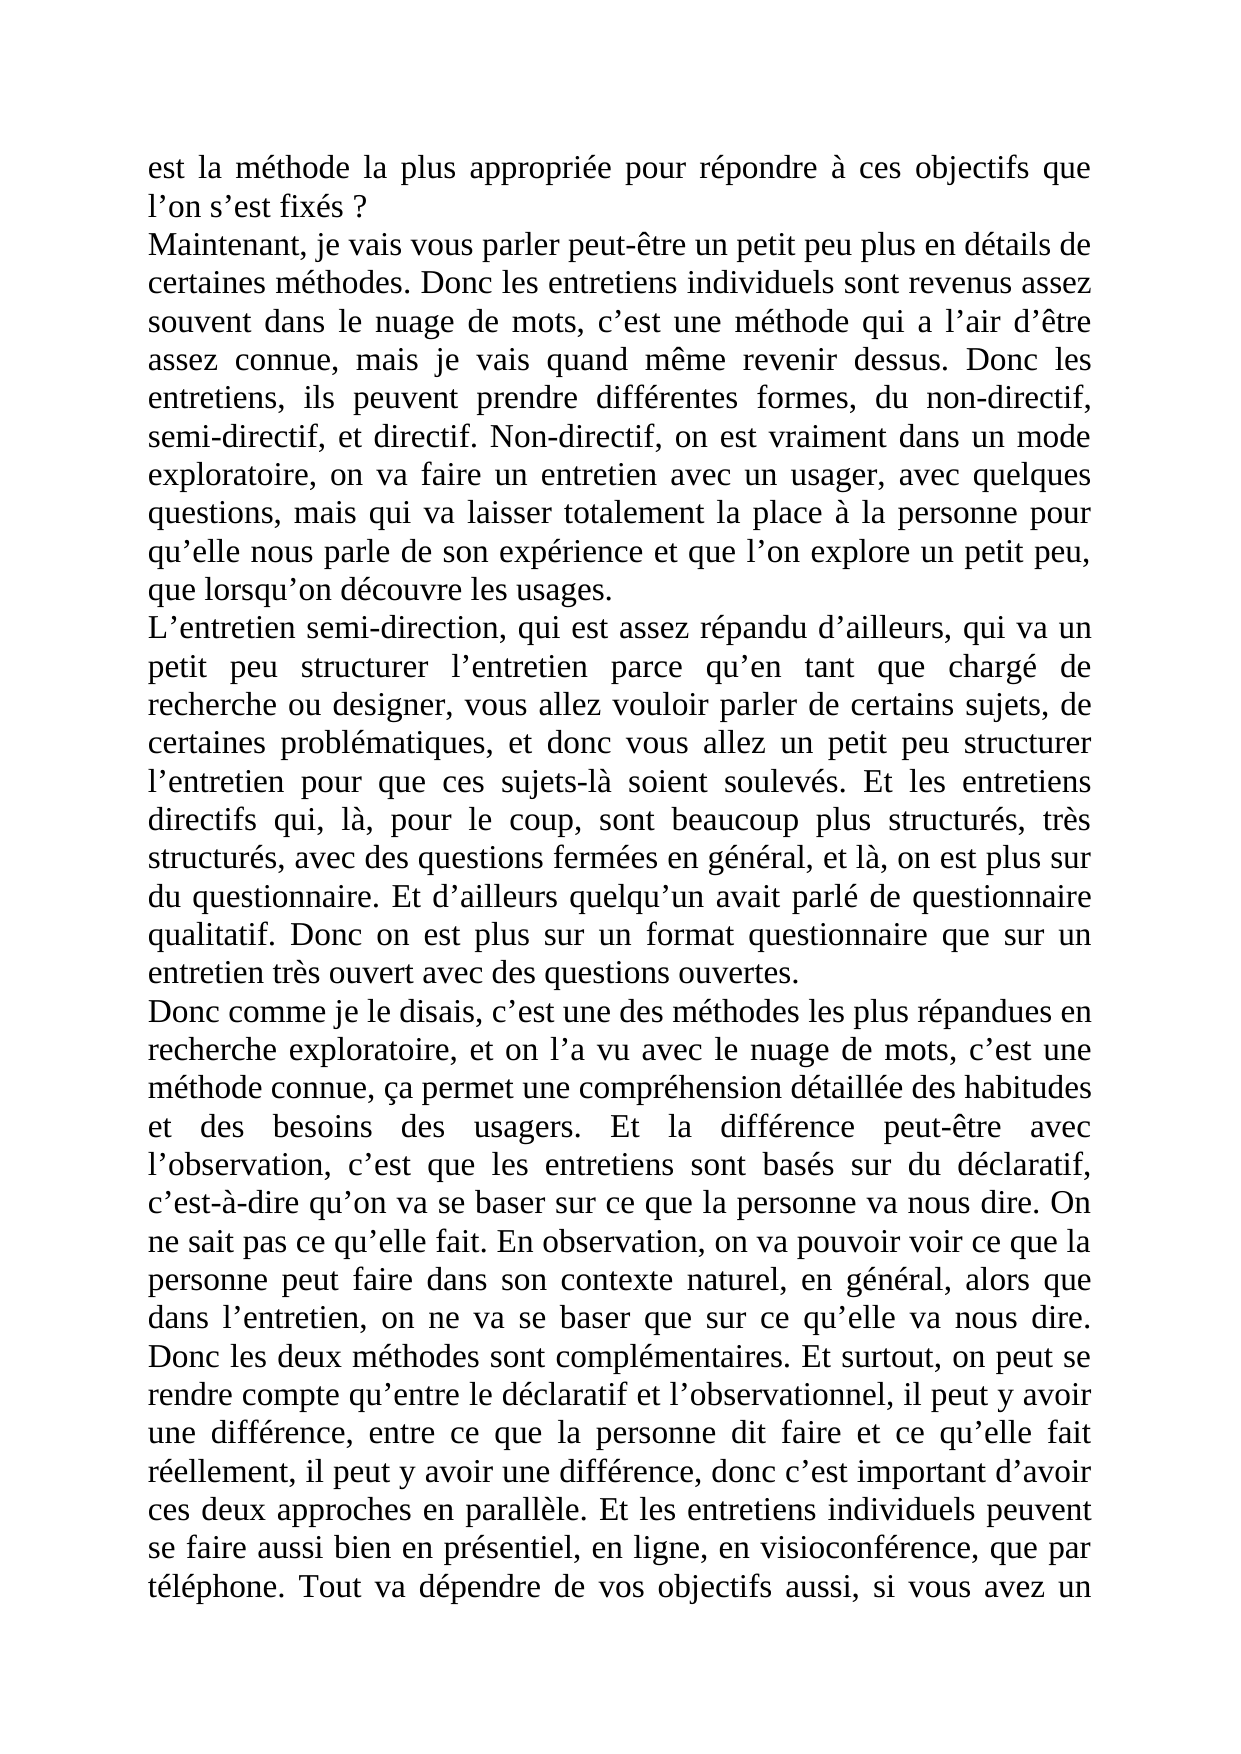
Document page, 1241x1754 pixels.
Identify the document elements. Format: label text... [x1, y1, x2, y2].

text est la méthode la plus appropriée pour répondre à ces objectifs que l’on s’est fixés ? [148, 148, 1093, 224]
text Donc comme je le disais, c’est une des méthodes les plus répandues en recherche exploratoire, et on l’a vu avec le nuage de mots, c’est une méthode connue, ça permet une compréhension détaillée des habitudes et des besoins des usagers. Et la différence peut-être avec l’observation, c’est que les entretiens sont basés sur du déclaratif, c’est-à-dire qu’on va se baser sur ce que la personne va nous dire. On ne sait pas ce qu’elle fait. En observation, on va pouvoir voir ce que la personne peut faire dans son contexte naturel, en général, alors que dans l’entretien, on ne va se baser que sur ce qu’elle va nous dire. Donc les deux méthodes sont complémentaires. Et surtout, on peut se rendre compte qu’entre le déclaratif et l’observationnel, il peut y avoir une différence, entre ce que la personne dit faire et ce qu’elle fait réellement, il peut y avoir une différence, donc c’est important d’avoir ces deux approches en parallèle. Et les entretiens individuels peuvent se faire aussi bien en présentiel, en ligne, en visioconférence, que par téléphone. Tout va dépendre de vos objectifs aussi, si vous avez un [148, 991, 1093, 1604]
text L’entretien semi-direction, qui est assez répandu d’ailleurs, qui va un petit peu structurer l’entretien parce qu’en tant que chargé de recherche ou designer, vous allez vouloir parler de certains sujets, de certaines problématiques, et donc vous allez un petit peu structurer l’entretien pour que ces sujets-là soient soulevés. Et les entretiens directifs qui, là, pour le coup, sont beaucoup plus structurés, très structurés, avec des questions fermées en général, et là, on est plus sur du questionnaire. Et d’ailleurs quelqu’un avait parlé de questionnaire qualitatif. Donc on est plus sur un format questionnaire que sur un entretien très ouvert avec des questions ouvertes. [148, 608, 1093, 991]
text Maintenant, je vais vous parler peut-être un petit peu plus en détails de certaines méthodes. Donc les entretiens individuels sont revenus assez souvent dans le nuage de mots, c’est une méthode qui a l’air d’être assez connue, mais je vais quand même revenir dessus. Donc les entretiens, ils peuvent prendre différentes formes, du non-directif, semi-directif, et directif. Non-directif, on est vraiment dans un mode exploratoire, on va faire un entretien avec un usager, avec quelques questions, mais qui va laisser totalement la place à la personne pour qu’elle nous parle de son expérience et que l’on explore un petit peu, que lorsqu’on découvre les usages. [148, 224, 1093, 608]
